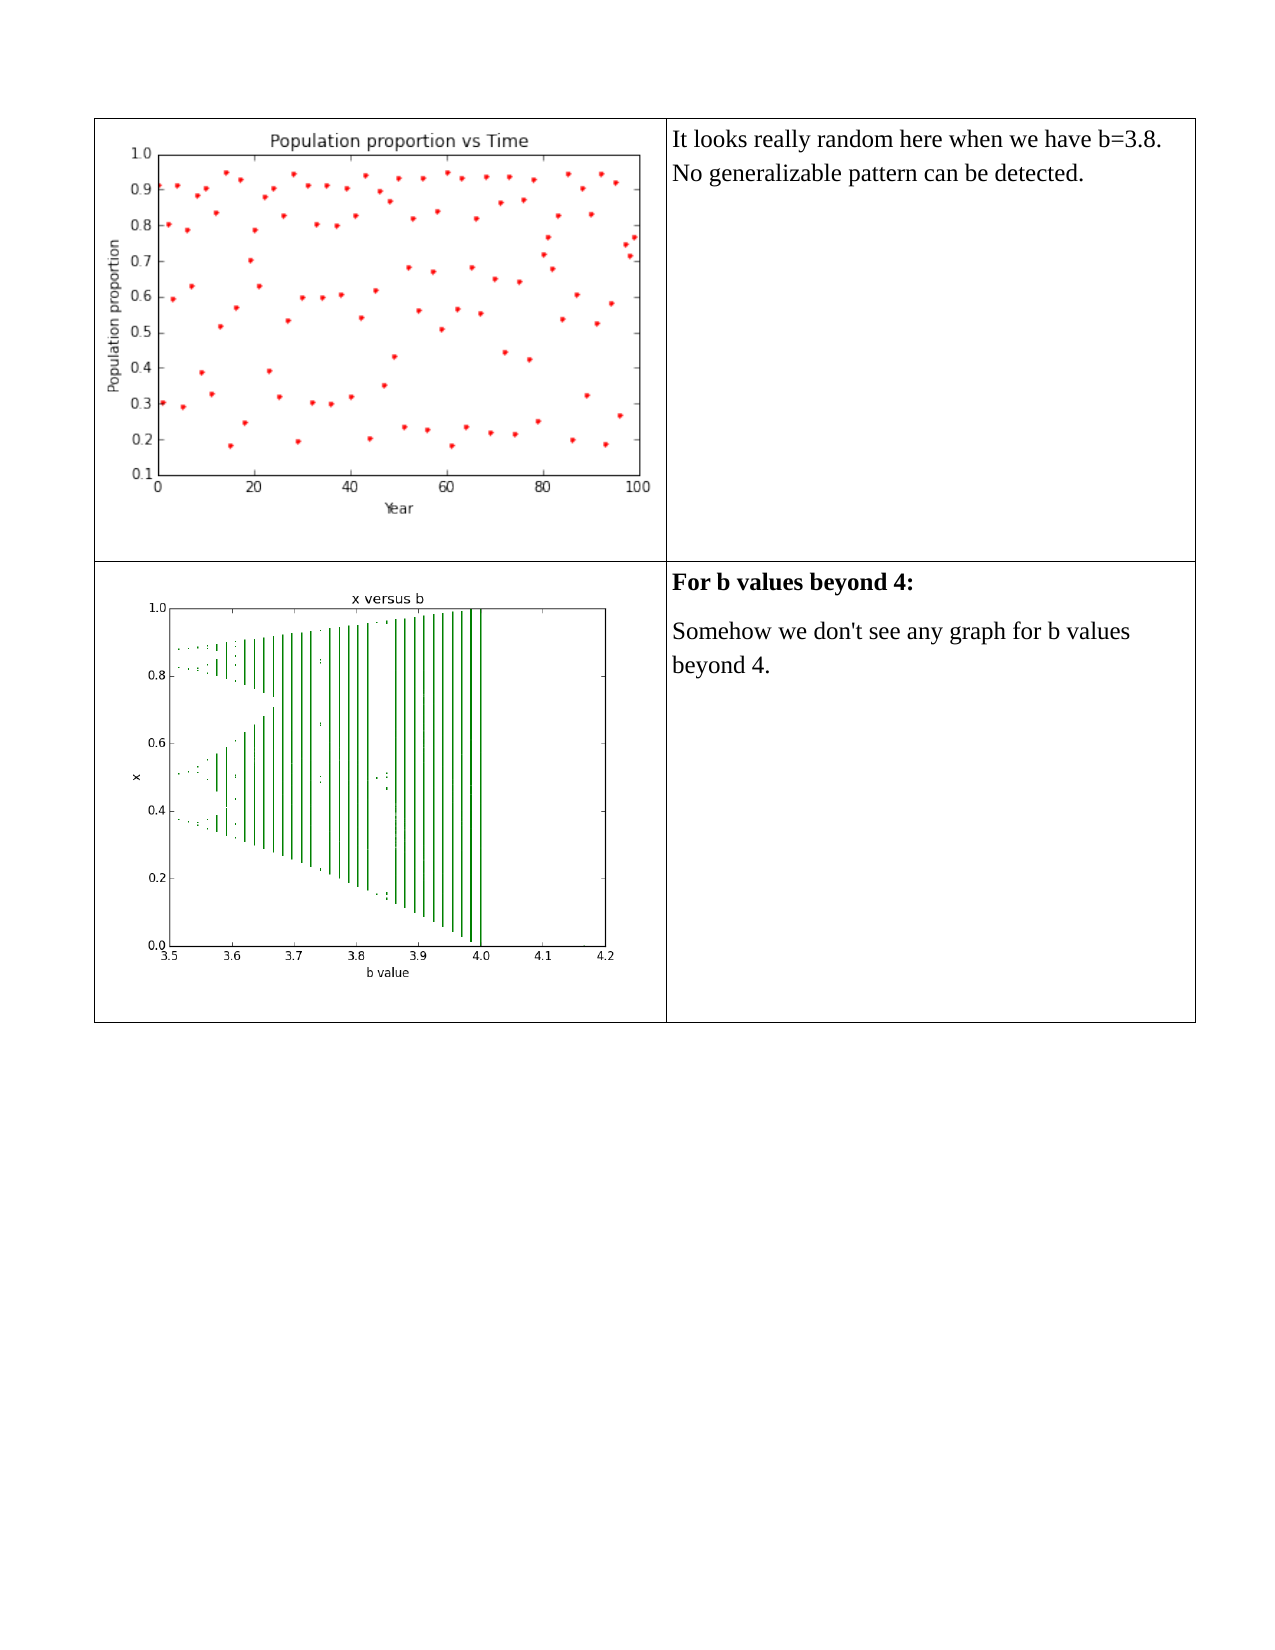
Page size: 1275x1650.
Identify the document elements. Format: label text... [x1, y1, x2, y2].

table_cell It looks really random here when we have b=3.8. No generalizable pattern can be detected. [667, 119, 1195, 561]
table_cell [95, 119, 666, 561]
table_cell [95, 562, 666, 1022]
picture [100, 123, 661, 527]
table_cell For b values beyond 4: Somehow we don't see any graph for b values beyond 4. [667, 562, 1195, 1022]
picture [100, 567, 661, 988]
